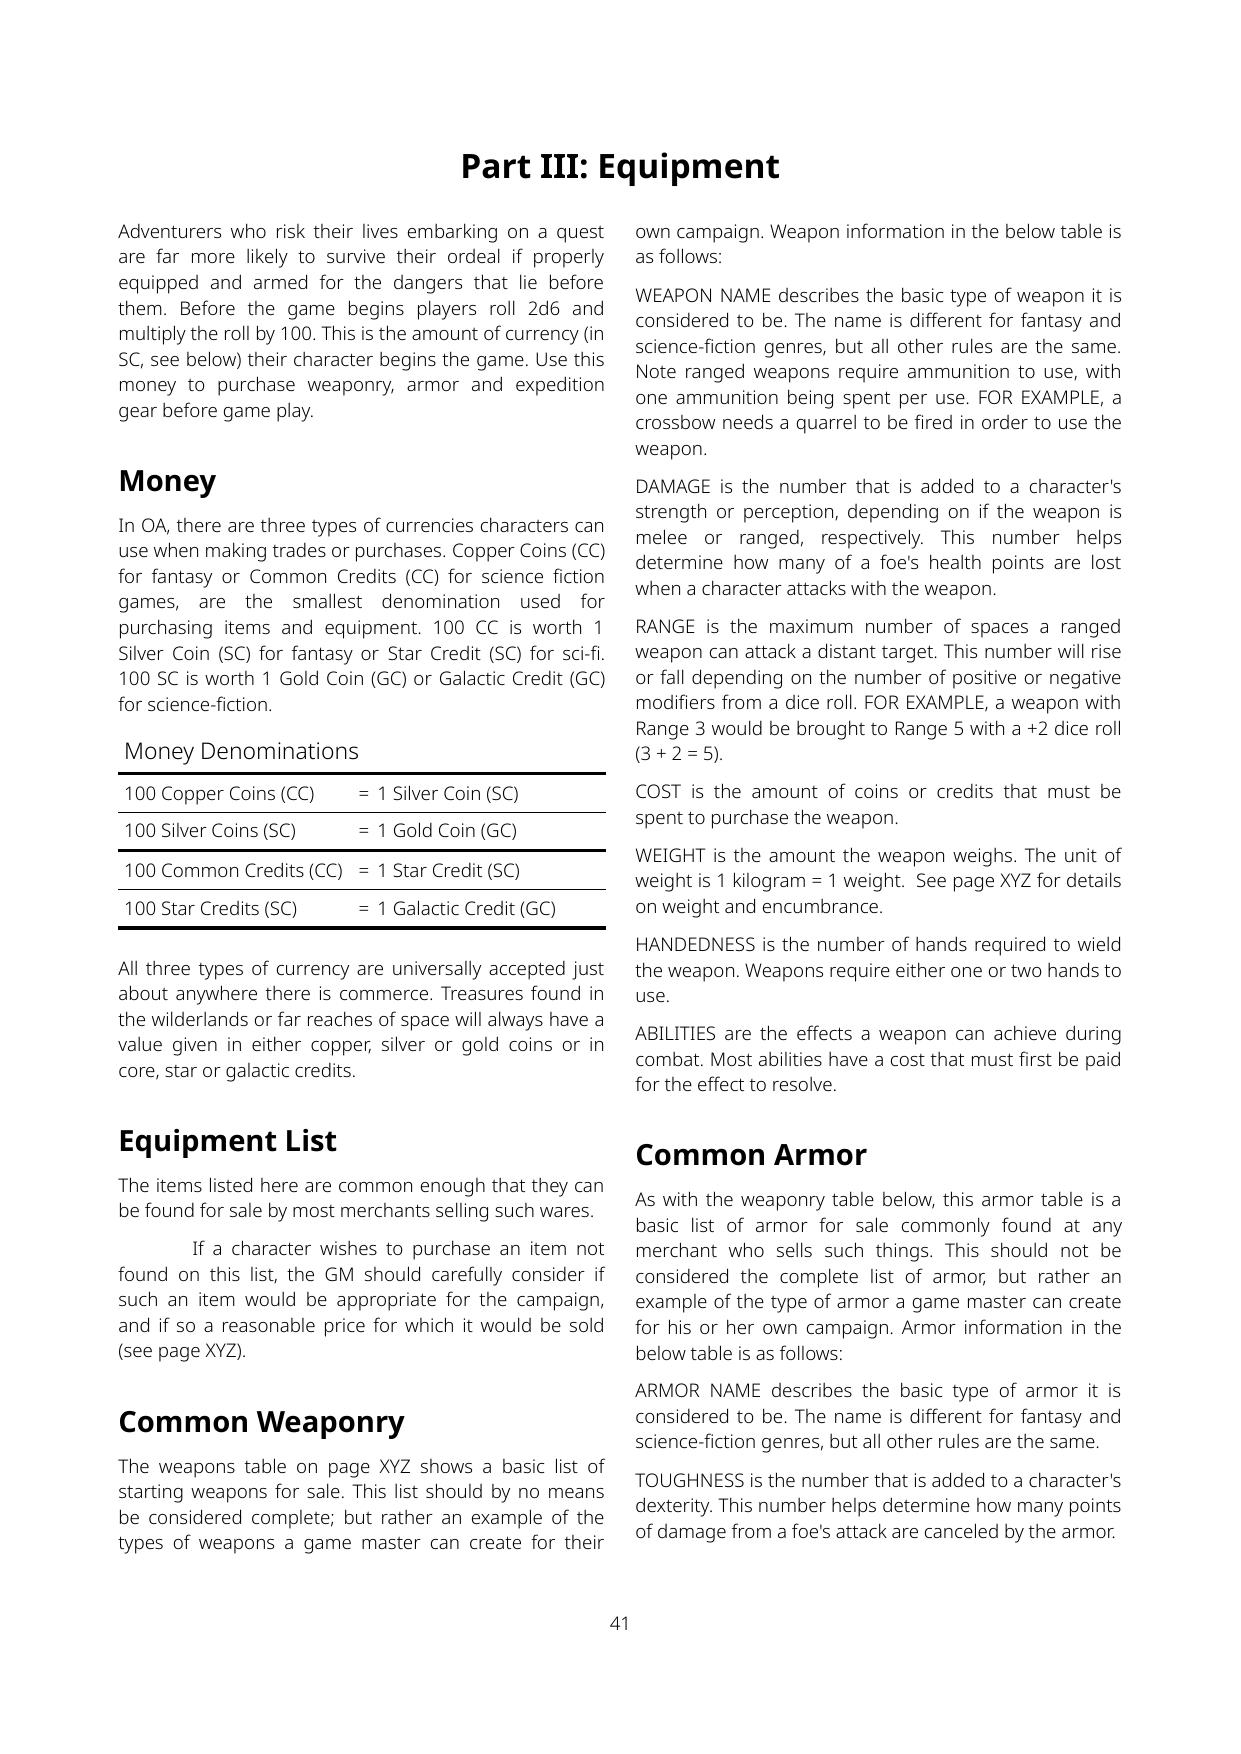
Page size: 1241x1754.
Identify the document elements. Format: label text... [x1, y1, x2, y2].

subtitle Common Armor [635, 1134, 1122, 1174]
table_cell 100 Common Credits (CC) [118, 852, 352, 889]
table_cell = [353, 813, 371, 849]
subtitle Common Weaponry [118, 1401, 605, 1441]
table_cell 100 Copper Coins (CC) [118, 775, 352, 812]
table_cell 1 Galactic Credit (GC) [371, 890, 606, 926]
text If a character wishes to purchase an item not found on this list, the GM should carefully consider if such an item would be appropriate for the campaign, and if so a reasonable price for which it would be sold (see page XYZ). [118, 1236, 605, 1363]
text WEIGHT is the amount the weapon weighs. The unit of weight is 1 kilogram = 1 weight. See page XYZ for details on weight and encumbrance. [635, 842, 1122, 919]
text DAMAGE is the number that is added to a character's strength or perception, depending on if the weapon is melee or ranged, respectively. This number helps determine how many of a foe's health points are lost when a character attacks with the weapon. [635, 473, 1122, 601]
text ABILITIES are the effects a weapon can achieve during combat. Most abilities have a cost that must first be paid for the effect to resolve. [635, 1020, 1122, 1097]
text The items listed here are common enough that they can be found for sale by most merchants selling such wares. [118, 1172, 605, 1223]
text All three types of currency are universally accepted just about anywhere there is commerce. Treasures found in the wilderlands or far reaches of space will always have a value given in either copper, silver or gold coins or in core, star or galactic credits. [118, 930, 605, 1082]
text The weapons table on page XYZ shows a basic list of starting weapons for sale. This list should by no means be considered complete; but rather an example of the types of weapons a game master can create for their [118, 1453, 605, 1555]
table_cell = [353, 890, 371, 926]
text Adventurers who risk their lives embarking on a quest are far more likely to survive their ordeal if properly equipped and armed for the dangers that lie before them. Before the game begins players roll 2d6 and multiply the roll by 100. This is the amount of currency (in SC, see below) their character begins the game. Use this money to purchase weaponry, armor and expedition gear before game play. [118, 218, 605, 422]
table_cell 100 Star Credits (SC) [118, 890, 352, 926]
text WEAPON NAME describes the basic type of weapon it is considered to be. The name is different for fantasy and science-fiction genres, but all other rules are the same. Note ranged weapons require ammunition to use, with one ammunition being spent per use. FOR EXAMPLE, a crossbow needs a quarrel to be fired in order to use the weapon. [635, 282, 1122, 461]
table_cell 100 Silver Coins (SC) [118, 813, 352, 849]
text HANDEDNESS is the number of hands required to wield the weapon. Weapons require either one or two hands to use. [635, 931, 1122, 1008]
text own campaign. Weapon information in the below table is as follows: [635, 218, 1122, 269]
text RANGE is the maximum number of spaces a ranged weapon can attack a distant target. This number will rise or fall depending on the number of positive or negative modifiers from a dice roll. FOR EXAMPLE, a weapon with Range 3 would be brought to Range 5 with a +2 dice roll (3 + 2 = 5). [635, 613, 1122, 766]
text In OA, there are three types of currencies characters can use when making trades or purchases. Copper Coins (CC) for fantasy or Common Credits (CC) for science fiction games, are the smallest denomination used for purchasing items and equipment. 100 CC is worth 1 Silver Coin (SC) for fantasy or Star Credit (SC) for sci-fi. 100 SC is worth 1 Gold Coin (GC) or Galactic Credit (GC) for science-fiction. [118, 512, 605, 716]
text As with the weaponry table below, this armor table is a basic list of armor for sale commonly found at any merchant who sells such things. This should not be considered the complete list of armor, but rather an example of the type of armor a game master can create for his or her own campaign. Armor information in the below table is as follows: [635, 1187, 1122, 1365]
table_header Money Denominations [118, 729, 606, 772]
text ARMOR NAME describes the basic type of armor it is considered to be. The name is different for fantasy and science-fiction genres, but all other rules are the same. [635, 1378, 1122, 1454]
table_cell = [353, 852, 371, 889]
table_cell 1 Silver Coin (SC) [371, 775, 606, 812]
subtitle Equipment List [118, 1120, 605, 1160]
table_cell = [353, 775, 371, 812]
subtitle Money [118, 460, 605, 500]
table_cell 1 Gold Coin (GC) [371, 813, 606, 849]
text TOUGHNESS is the number that is added to a character's dexterity. This number helps determine how many points of damage from a foe's attack are canceled by the armor. [635, 1467, 1122, 1543]
text COST is the amount of coins or credits that must be spent to purchase the weapon. [635, 779, 1122, 830]
table_cell 1 Star Credit (SC) [371, 852, 606, 889]
